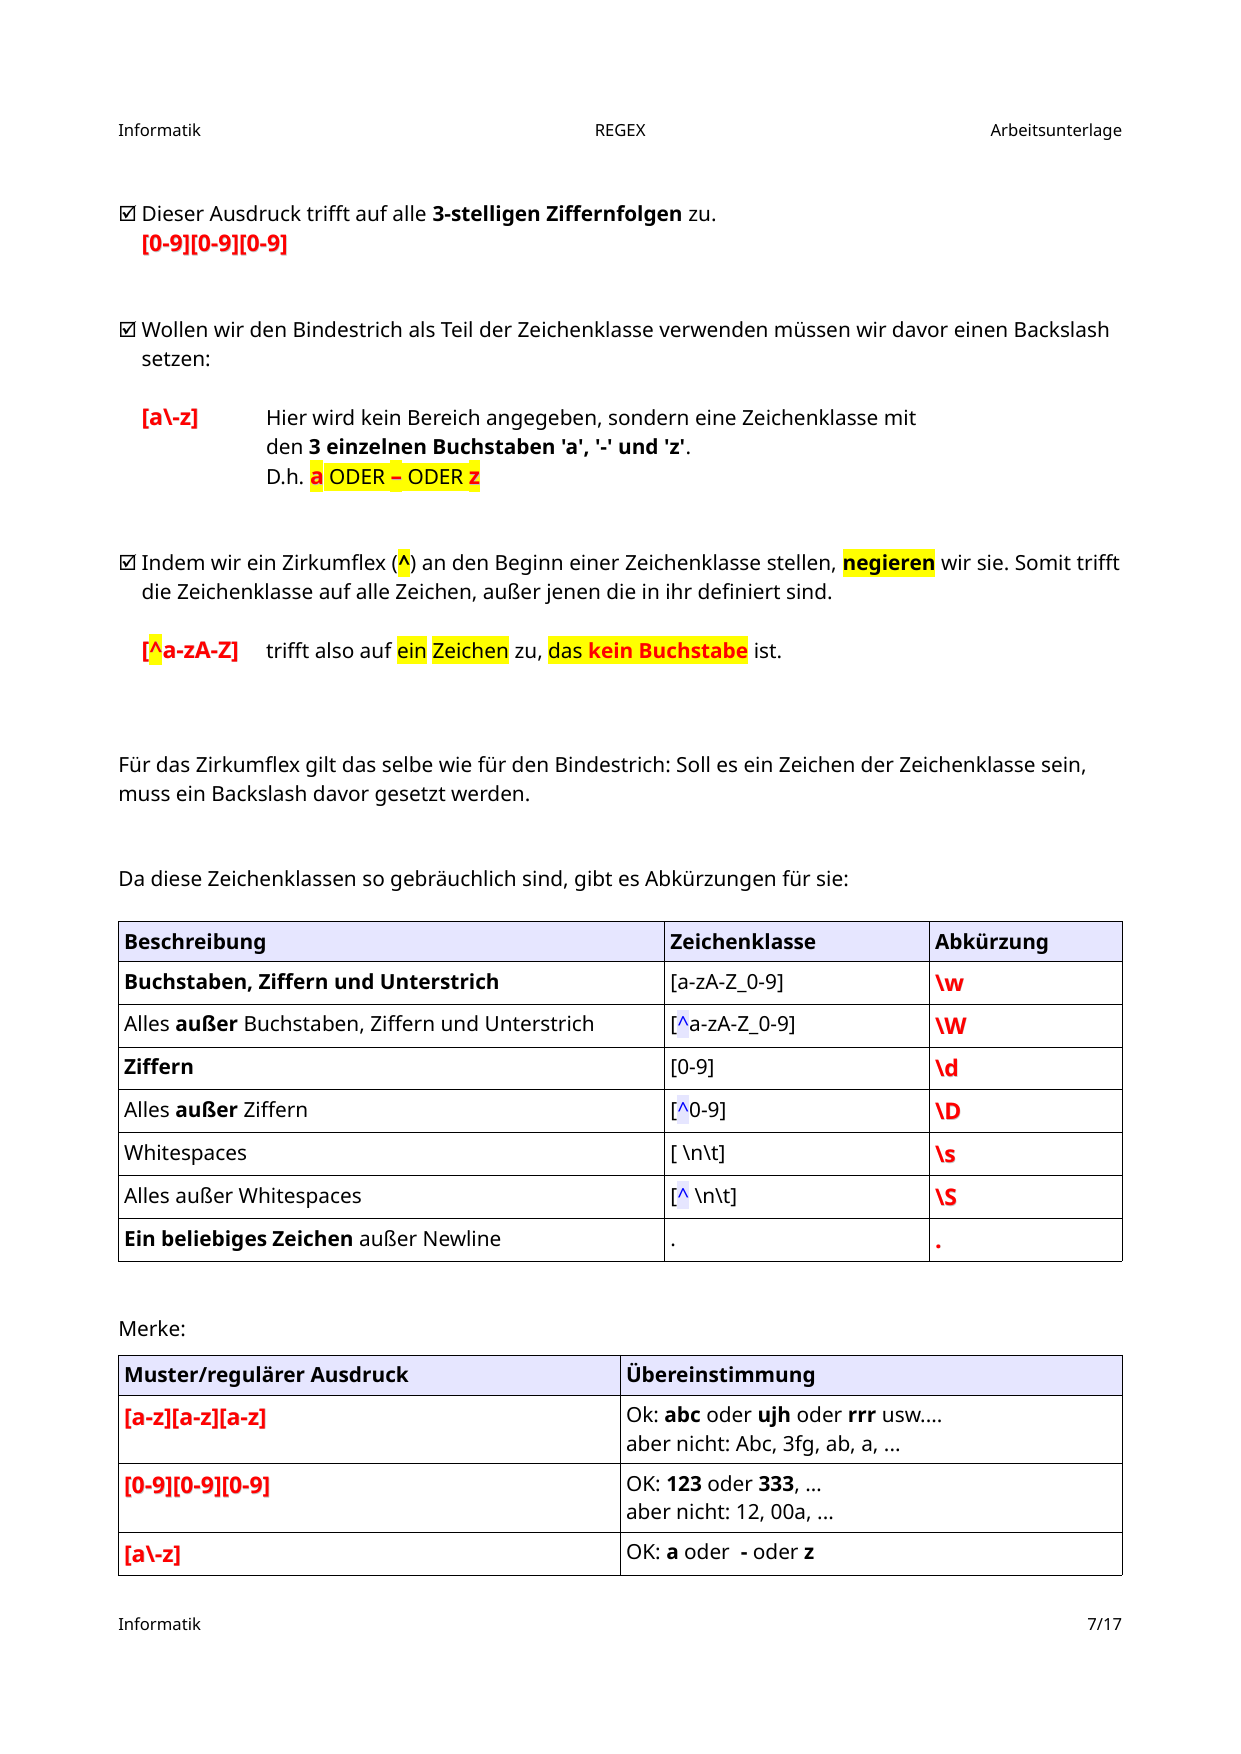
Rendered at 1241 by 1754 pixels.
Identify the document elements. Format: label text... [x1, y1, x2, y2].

table_cell Alles außer Ziffern [119, 1090, 664, 1132]
table_cell [a-zA-Z_0-9] [665, 962, 929, 1004]
table_cell \d [930, 1048, 1122, 1089]
table_cell OK: a oder - oder z [621, 1533, 1122, 1574]
table_header Beschreibung [119, 922, 664, 961]
table_cell [^0-9] [665, 1090, 929, 1132]
table_header Muster/regulärer Ausdruck [119, 1356, 620, 1395]
table_cell Ein beliebiges Zeichen außer Newline [119, 1219, 664, 1261]
table_header Übereinstimmung [621, 1356, 1122, 1395]
table_cell . [930, 1219, 1122, 1261]
list Indem wir ein Zirkumflex (^) an den Beginn einer Zeichenklasse stellen, negieren wir sie. Somit trifft die Zeichenklasse auf alle Zeichen, außer jenen die in ihr definiert sind. [^a-zA-Z] trifft also auf ein Zeichen zu, das kein Buchstabe ist. [118, 548, 1122, 693]
table_cell [^ \n\t] [665, 1176, 929, 1218]
table_cell [^a-zA-Z_0-9] [665, 1005, 929, 1047]
table_cell Ok: abc oder ujh oder rrr usw.... aber nicht: Abc, 3fg, ab, a, ... [621, 1396, 1122, 1463]
text Für das Zirkumflex gilt das selbe wie für den Bindestrich: Soll es ein Zeichen der Zeichenklasse sein, muss ein Backslash davor gesetzt werden. [118, 750, 1122, 807]
table_cell \s [930, 1133, 1122, 1175]
table_cell Alles außer Whitespaces [119, 1176, 664, 1218]
table_cell \D [930, 1090, 1122, 1132]
table_cell [0-9] [665, 1048, 929, 1089]
table_cell [a-z][a-z][a-z] [119, 1396, 620, 1463]
table_cell [ \n\t] [665, 1133, 929, 1175]
table_cell Alles außer Buchstaben, Ziffern und Unterstrich [119, 1005, 664, 1047]
table_cell \W [930, 1005, 1122, 1047]
table_cell Whitespaces [119, 1133, 664, 1175]
table_cell OK: 123 oder 333, … aber nicht: 12, 00a, ... [621, 1464, 1122, 1532]
list Dieser Ausdruck trifft auf alle 3-stelligen Ziffernfolgen zu. [0-9][0-9][0-9] [118, 199, 1122, 258]
table_cell Buchstaben, Ziffern und Unterstrich [119, 962, 664, 1004]
text Merke: [118, 1314, 1122, 1342]
table_header Zeichenklasse [665, 922, 929, 961]
table_cell Ziffern [119, 1048, 664, 1089]
table_cell \w [930, 962, 1122, 1004]
list Wollen wir den Bindestrich als Teil der Zeichenklasse verwenden müssen wir davor einen Backslash setzen: [a\-z] Hier wird kein Bereich angegeben, sondern eine Zeichenklasse mit den 3 einzelnen Buchstaben 'a', '-' und 'z'. D.h. a ODER – ODER z [118, 315, 1122, 548]
table_cell [a\-z] [119, 1533, 620, 1574]
table_header Abkürzung [930, 922, 1122, 961]
table_cell . [665, 1219, 929, 1261]
table_cell \S [930, 1176, 1122, 1218]
table_cell [0-9][0-9][0-9] [119, 1464, 620, 1532]
text Da diese Zeichenklassen so gebräuchlich sind, gibt es Abkürzungen für sie: [118, 807, 1122, 892]
